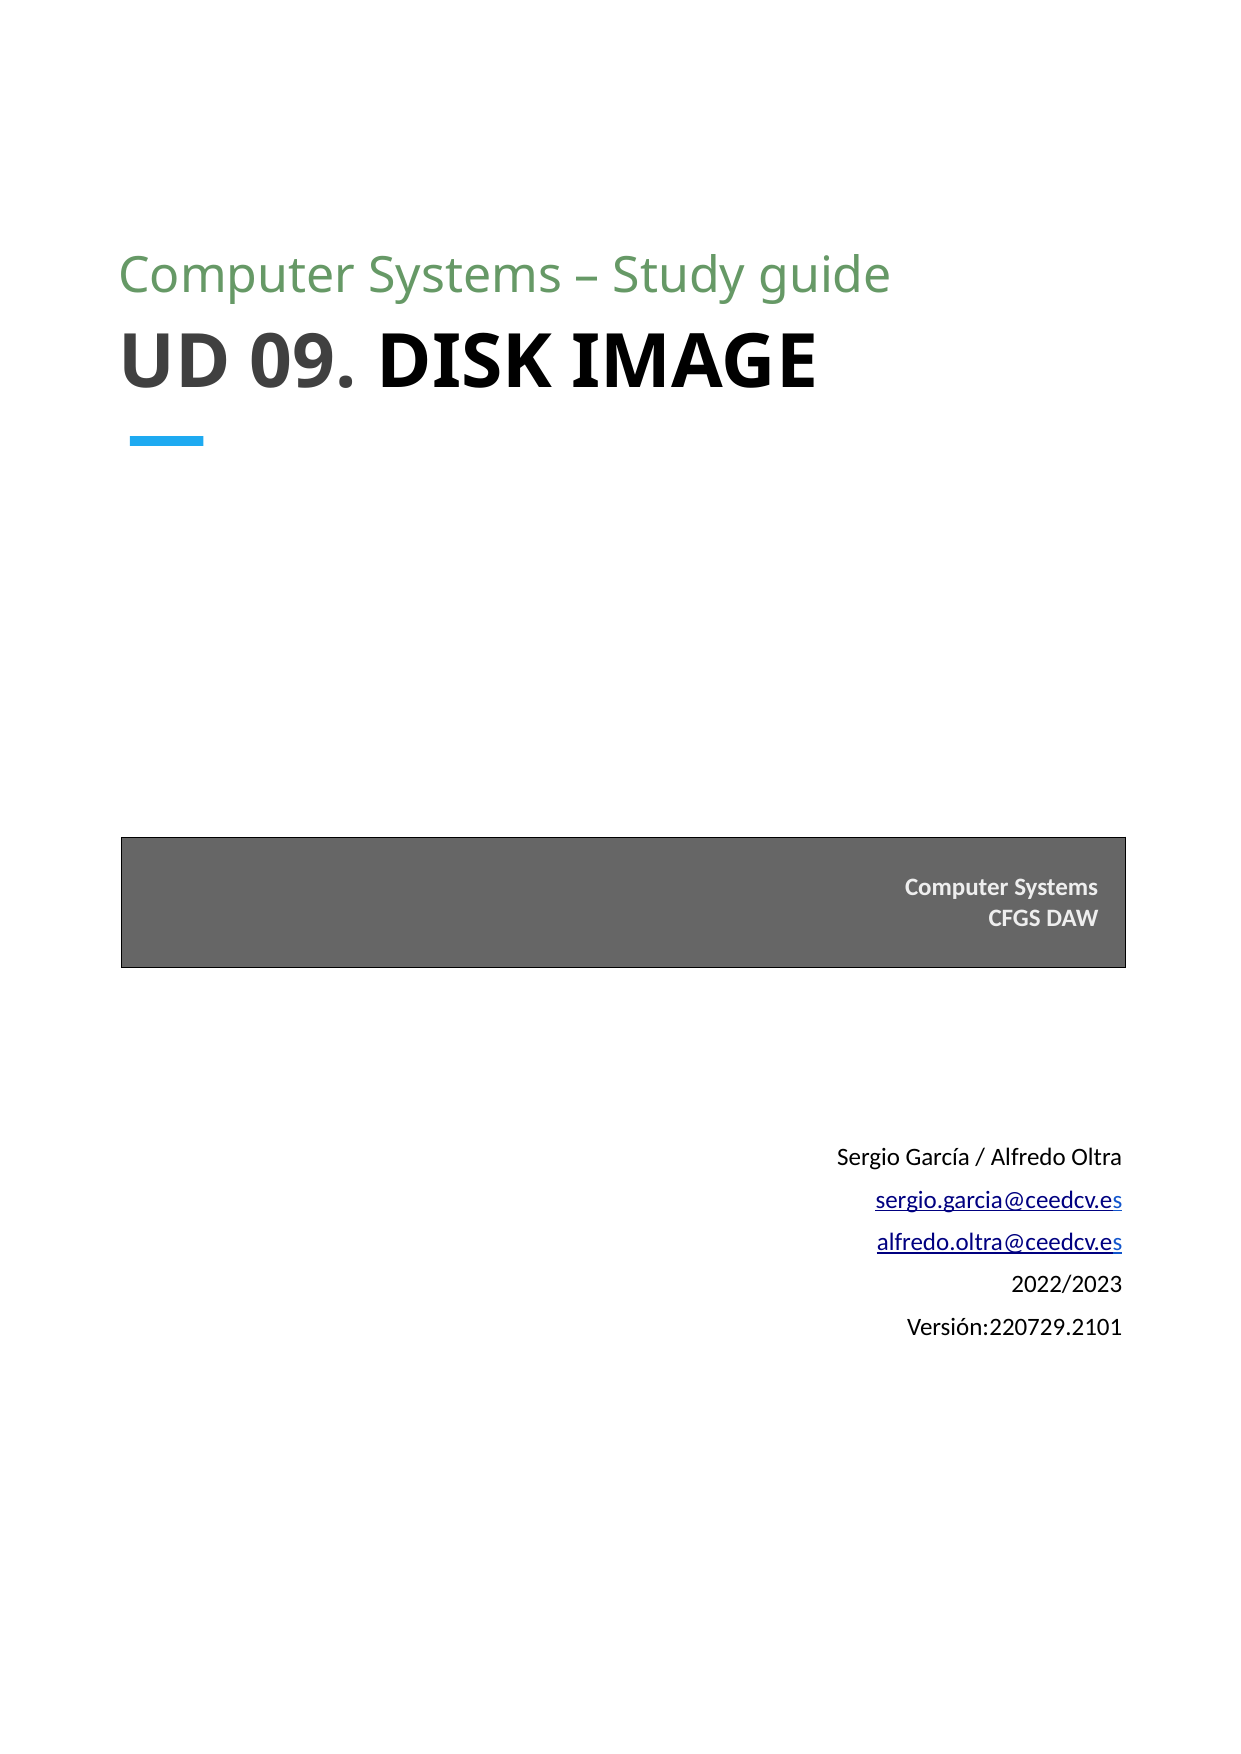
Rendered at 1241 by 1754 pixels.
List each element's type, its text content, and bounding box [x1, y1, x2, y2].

text 2022/2023 [118, 1268, 1122, 1299]
picture [129, 436, 204, 446]
text CFGS DAW [125, 902, 1098, 932]
text Computer Systems – Study guide UD 09. Disk Image [118, 239, 1122, 409]
text alfredo.oltra@ceedcv.es [231, 1226, 1122, 1257]
text Versión:220729.2100 [118, 1311, 1122, 1341]
text Sergio García / Alfredo Oltra [231, 1141, 1122, 1172]
text Computer Systems [125, 871, 1098, 902]
text sergio.garcia@ceedcv.es [231, 1184, 1122, 1214]
